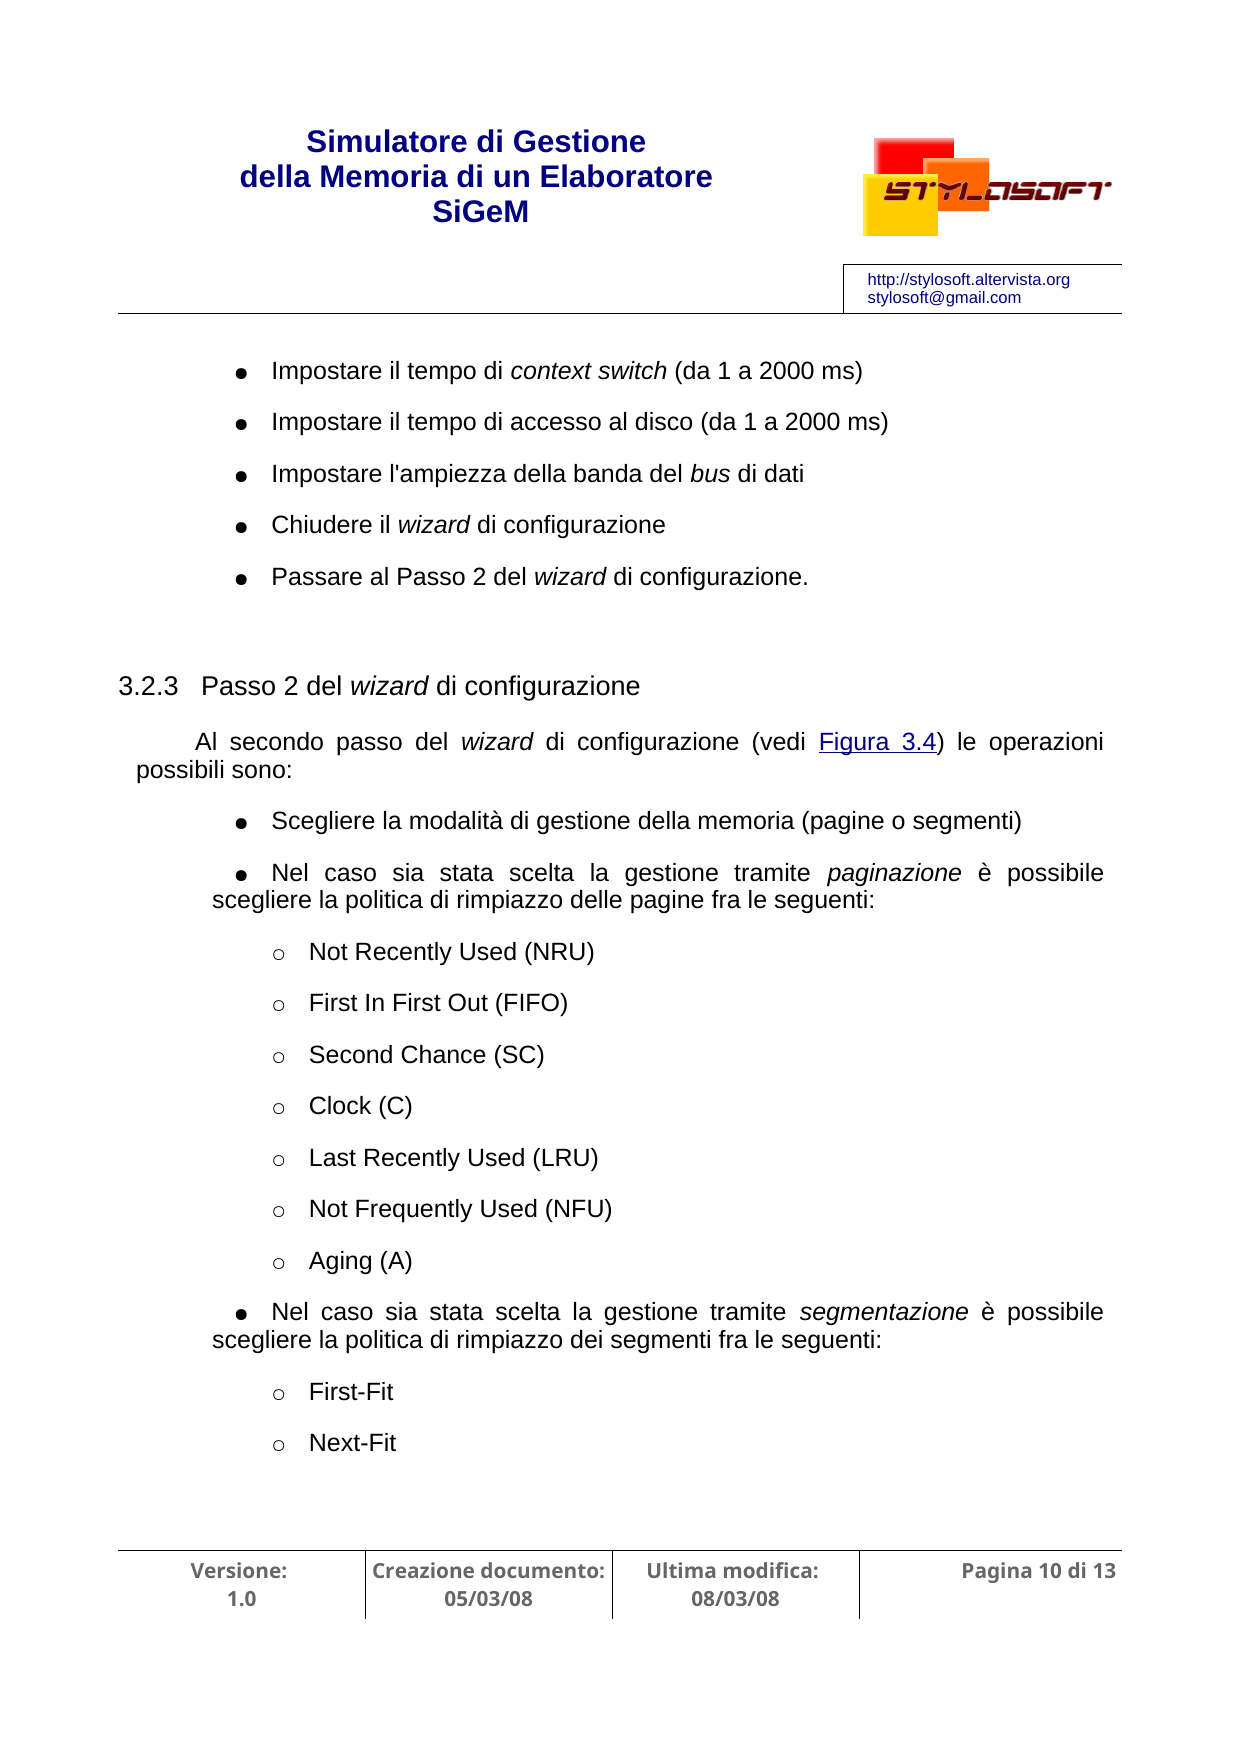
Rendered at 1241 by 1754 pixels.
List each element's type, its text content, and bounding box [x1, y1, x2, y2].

list Impostare il tempo di accesso al disco (da 1 a 2000 ms) [174, 408, 1104, 436]
list Aging (A) [212, 1246, 1104, 1274]
text Al secondo passo del wizard di configurazione (vedi Figura 3.4) le operazioni possibili sono: [136, 727, 1104, 783]
list Not Recently Used (NRU) [212, 938, 1104, 966]
list Last Recently Used (LRU) [212, 1143, 1104, 1171]
list Next-Fit [212, 1429, 1104, 1457]
list First In First Out (FIFO) [212, 989, 1104, 1017]
list Nel caso sia stata scelta la gestione tramite paginazione è possibile scegliere la politica di rimpiazzo delle pagine fra le seguenti: [174, 858, 1104, 914]
list Impostare l'ampiezza della banda del bus di dati [174, 459, 1104, 487]
list Nel caso sia stata scelta la gestione tramite segmentazione è possibile scegliere la politica di rimpiazzo dei segmenti fra le seguenti: [174, 1298, 1104, 1354]
list Scegliere la modalità di gestione della memoria (pagine o segmenti) [174, 807, 1104, 835]
list Second Chance (SC) [212, 1041, 1104, 1068]
list Chiudere il wizard di configurazione [174, 511, 1104, 539]
list Impostare il tempo di context switch (da 1 a 2000 ms) [174, 356, 1104, 384]
picture [848, 123, 1117, 247]
list First-Fit [212, 1377, 1104, 1405]
list Clock (C) [212, 1092, 1104, 1120]
list Passare al Passo 2 del wizard di configurazione. [174, 562, 1104, 590]
subtitle Passo 2 del wizard di configurazione [118, 671, 1122, 701]
list Not Frequently Used (NFU) [212, 1195, 1104, 1223]
